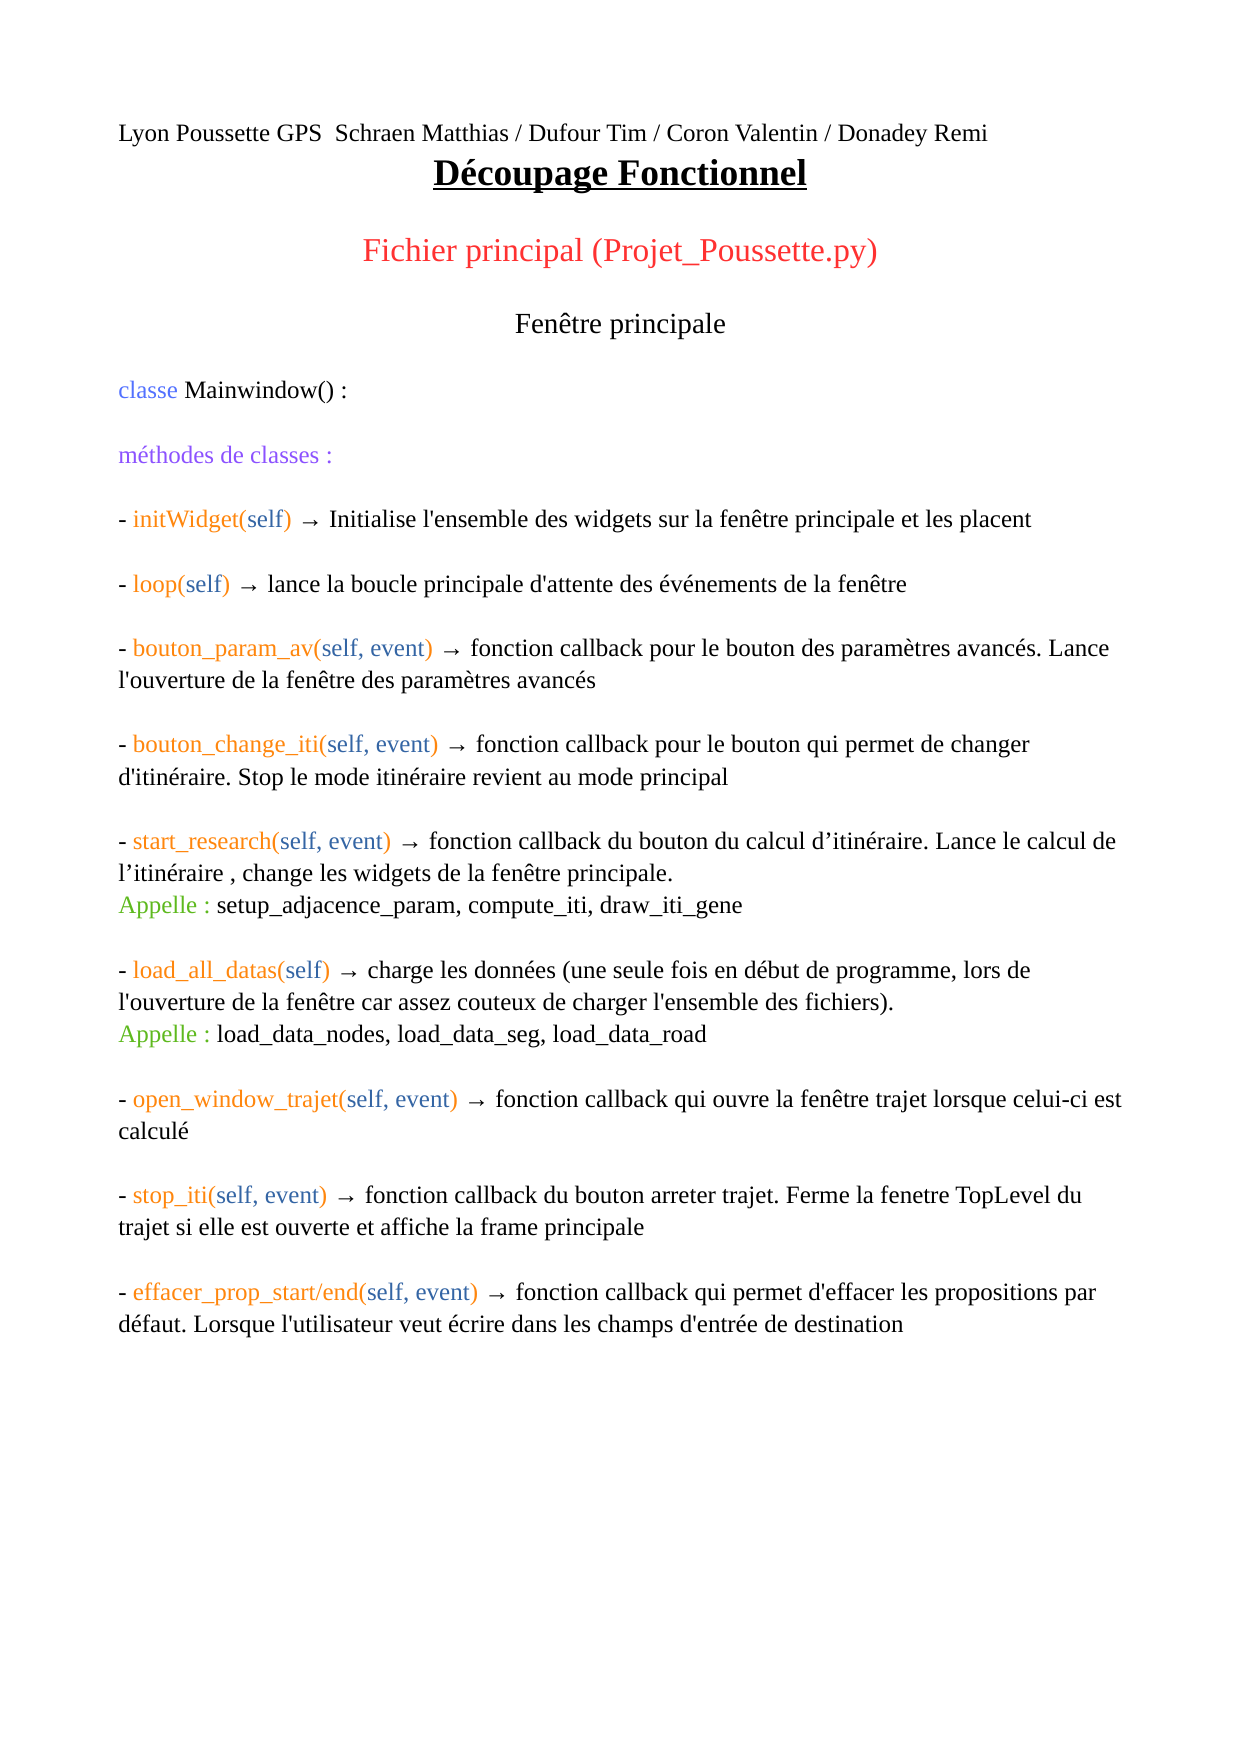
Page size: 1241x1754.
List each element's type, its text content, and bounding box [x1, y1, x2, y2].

text Appelle : load_data_nodes, load_data_seg, load_data_road [118, 1019, 1122, 1048]
text - bouton_param_av(self, event) → fonction callback pour le bouton des paramètres avancés. Lance l'ouverture de la fenêtre des paramètres avancés [118, 633, 1122, 694]
text - open_window_trajet(self, event) → fonction callback qui ouvre la fenêtre trajet lorsque celui-ci est calculé [118, 1084, 1122, 1144]
text Appelle : setup_adjacence_param, compute_iti, draw_iti_gene [118, 891, 1122, 919]
text Fenêtre principale [118, 306, 1122, 339]
text Découpage Fonctionnel [118, 150, 1122, 193]
text Lyon Poussette GPS Schraen Matthias / Dufour Tim / Coron Valentin / Donadey Remi [118, 118, 1122, 147]
text - start_research(self, event) → fonction callback du bouton du calcul d’itinéraire. Lance le calcul de l’itinéraire , change les widgets de la fenêtre principale. [118, 826, 1122, 887]
text - loop(self) → lance la boucle principale d'attente des événements de la fenêtre [118, 569, 1122, 597]
text - bouton_change_iti(self, event) → fonction callback pour le bouton qui permet de changer d'itinéraire. Stop le mode itinéraire revient au mode principal [118, 729, 1122, 791]
text Fichier principal (Projet_Poussette.py) [118, 231, 1122, 269]
text - load_all_datas(self) → charge les données (une seule fois en début de programme, lors de l'ouverture de la fenêtre car assez couteux de charger l'ensemble des fichiers). [118, 955, 1122, 1016]
text - effacer_prop_start/end(self, event) → fonction callback qui permet d'effacer les propositions par défaut. Lorsque l'utilisateur veut écrire dans les champs d'entrée de destination [118, 1277, 1122, 1338]
text méthodes de classes : [118, 440, 1122, 469]
text - stop_iti(self, event) → fonction callback du bouton arreter trajet. Ferme la fenetre TopLevel du trajet si elle est ouverte et affiche la frame principale [118, 1180, 1122, 1241]
text - initWidget(self) → Initialise l'ensemble des widgets sur la fenêtre principale et les placent [118, 504, 1122, 533]
text classe Mainwindow() : [118, 376, 1122, 404]
